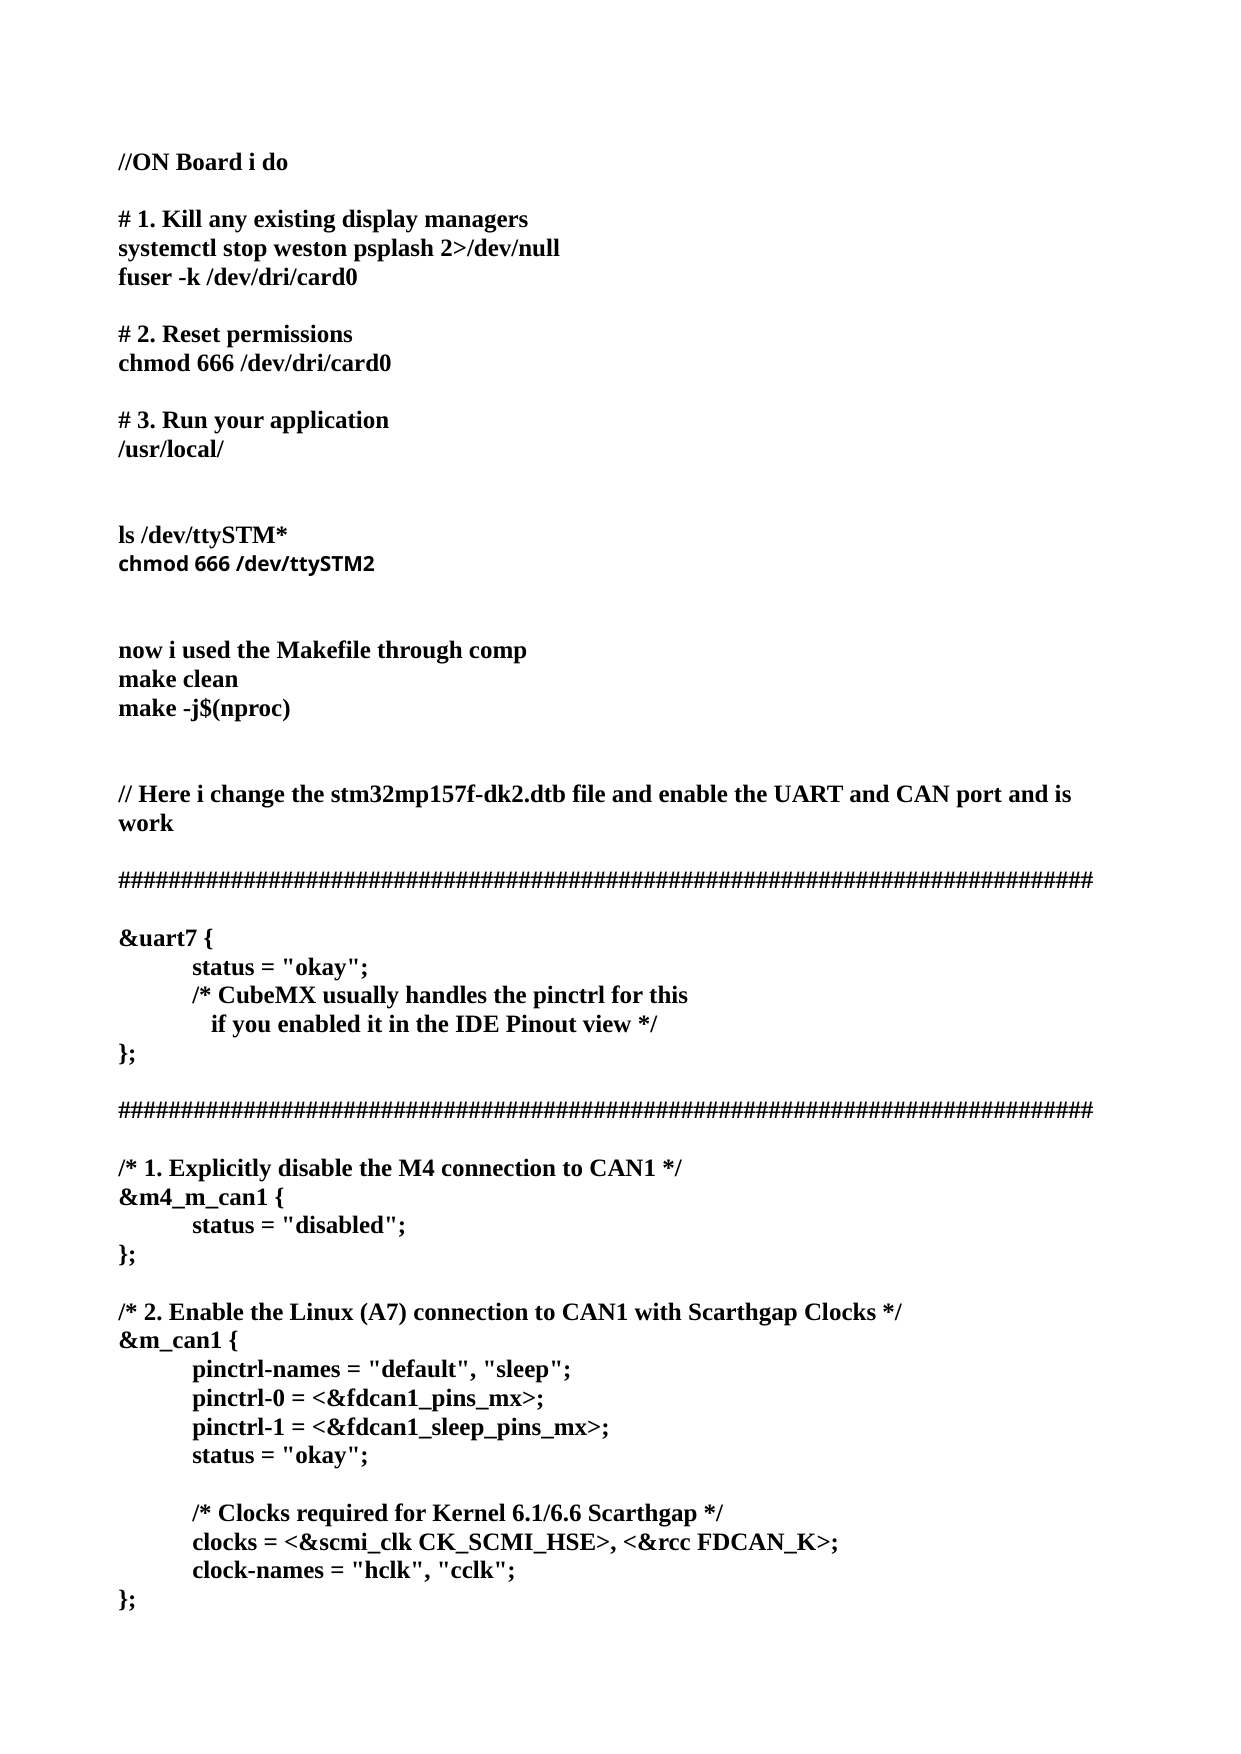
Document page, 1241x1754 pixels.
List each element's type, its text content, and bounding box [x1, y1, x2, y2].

text &m_can1 { [118, 1325, 1122, 1354]
text /* CubeMX usually handles the pinctrl for this [118, 980, 1122, 1009]
text clocks = <&scmi_clk CK_SCMI_HSE>, <&rcc FDCAN_K>; [118, 1527, 1122, 1555]
text ls /dev/ttySTM* [118, 521, 1122, 549]
text clock-names = "hclk", "cclk"; [118, 1555, 1122, 1584]
text systemctl stop weston psplash 2>/dev/null [118, 233, 1122, 262]
text pinctrl-1 = <&fdcan1_sleep_pins_mx>; [118, 1412, 1122, 1440]
text make clean [118, 664, 1122, 693]
text /* 1. Explicitly disable the M4 connection to CAN1 */ [118, 1153, 1122, 1182]
text /usr/local/ [118, 434, 1122, 463]
text status = "okay"; [118, 952, 1122, 980]
text &m4_m_can1 { [118, 1182, 1122, 1210]
text chmod 666 /dev/dri/card0 [118, 348, 1122, 377]
text pinctrl-0 = <&fdcan1_pins_mx>; [118, 1383, 1122, 1412]
text }; [118, 1239, 1122, 1268]
text fuser -k /dev/dri/card0 [118, 262, 1122, 291]
text // Here i change the stm32mp157f-dk2.dtb file and enable the UART and CAN port and is work [118, 779, 1122, 837]
text chmod 666 /dev/ttySTM2 [118, 549, 1122, 578]
text ############################################################################## [118, 865, 1122, 894]
text pinctrl-names = "default", "sleep"; [118, 1354, 1122, 1383]
text /* 2. Enable the Linux (A7) connection to CAN1 with Scarthgap Clocks */ [118, 1297, 1122, 1325]
text # 3. Run your application [118, 406, 1122, 434]
text # 2. Reset permissions [118, 319, 1122, 348]
text make -j$(nproc) [118, 693, 1122, 722]
text # 1. Kill any existing display managers [118, 204, 1122, 233]
text }; [118, 1038, 1122, 1067]
text &uart7 { [118, 923, 1122, 952]
text status = "okay"; [118, 1440, 1122, 1469]
text //ON Board i do [118, 147, 1122, 176]
text status = "disabled"; [118, 1210, 1122, 1239]
text if you enabled it in the IDE Pinout view */ [118, 1009, 1122, 1038]
text }; [118, 1584, 1122, 1613]
text /* Clocks required for Kernel 6.1/6.6 Scarthgap */ [118, 1498, 1122, 1527]
text ############################################################################## [118, 1095, 1122, 1124]
text now i used the Makefile through comp [118, 607, 1122, 664]
